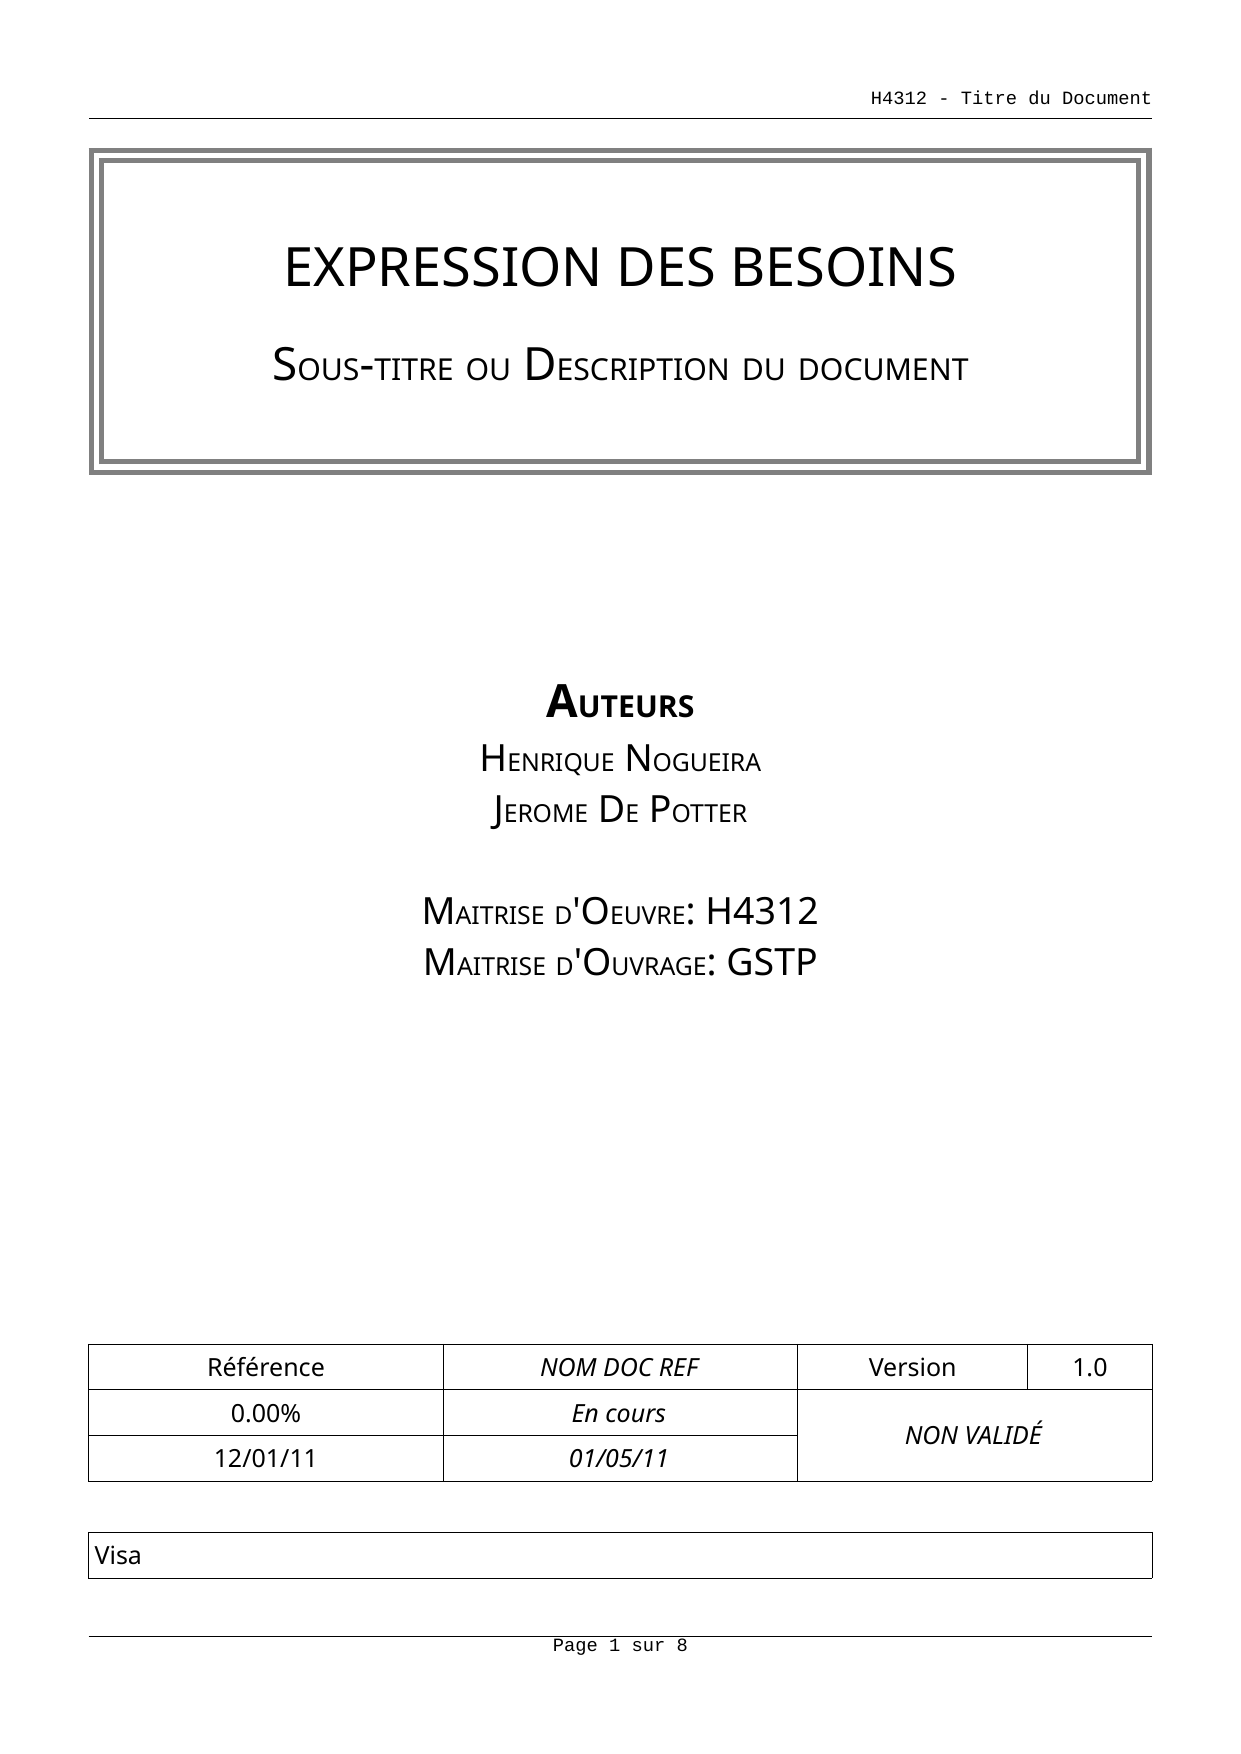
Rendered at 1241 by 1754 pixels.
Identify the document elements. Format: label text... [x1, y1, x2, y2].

table_cell 0.00% [89, 1390, 443, 1435]
table_header Visa [89, 1533, 1152, 1577]
text [94, 210, 99, 302]
text Maitrise d'Oeuvre: H4312 [88, 884, 1152, 935]
text [1141, 210, 1146, 302]
table_header Référence [89, 1345, 443, 1389]
table_cell NON VALIDÉ [798, 1390, 1152, 1481]
text Sous-titre ou Description du document [104, 313, 1136, 376]
table_header NOM DOC REF [444, 1345, 797, 1389]
table_cell 12/01/11 [89, 1436, 443, 1481]
table_cell 01/05/11 [444, 1436, 797, 1481]
text Auteurs [88, 669, 1152, 731]
table_cell En cours [444, 1390, 797, 1435]
text Maitrise d'Ouvrage: GSTP [88, 935, 1152, 986]
text Jerome De Potter [88, 782, 1152, 833]
text Henrique Nogueira [88, 731, 1152, 782]
table_header 1.0 [1028, 1345, 1152, 1389]
text EXPRESSION DES BESOINS [104, 210, 1136, 302]
table_header Version [798, 1345, 1027, 1389]
